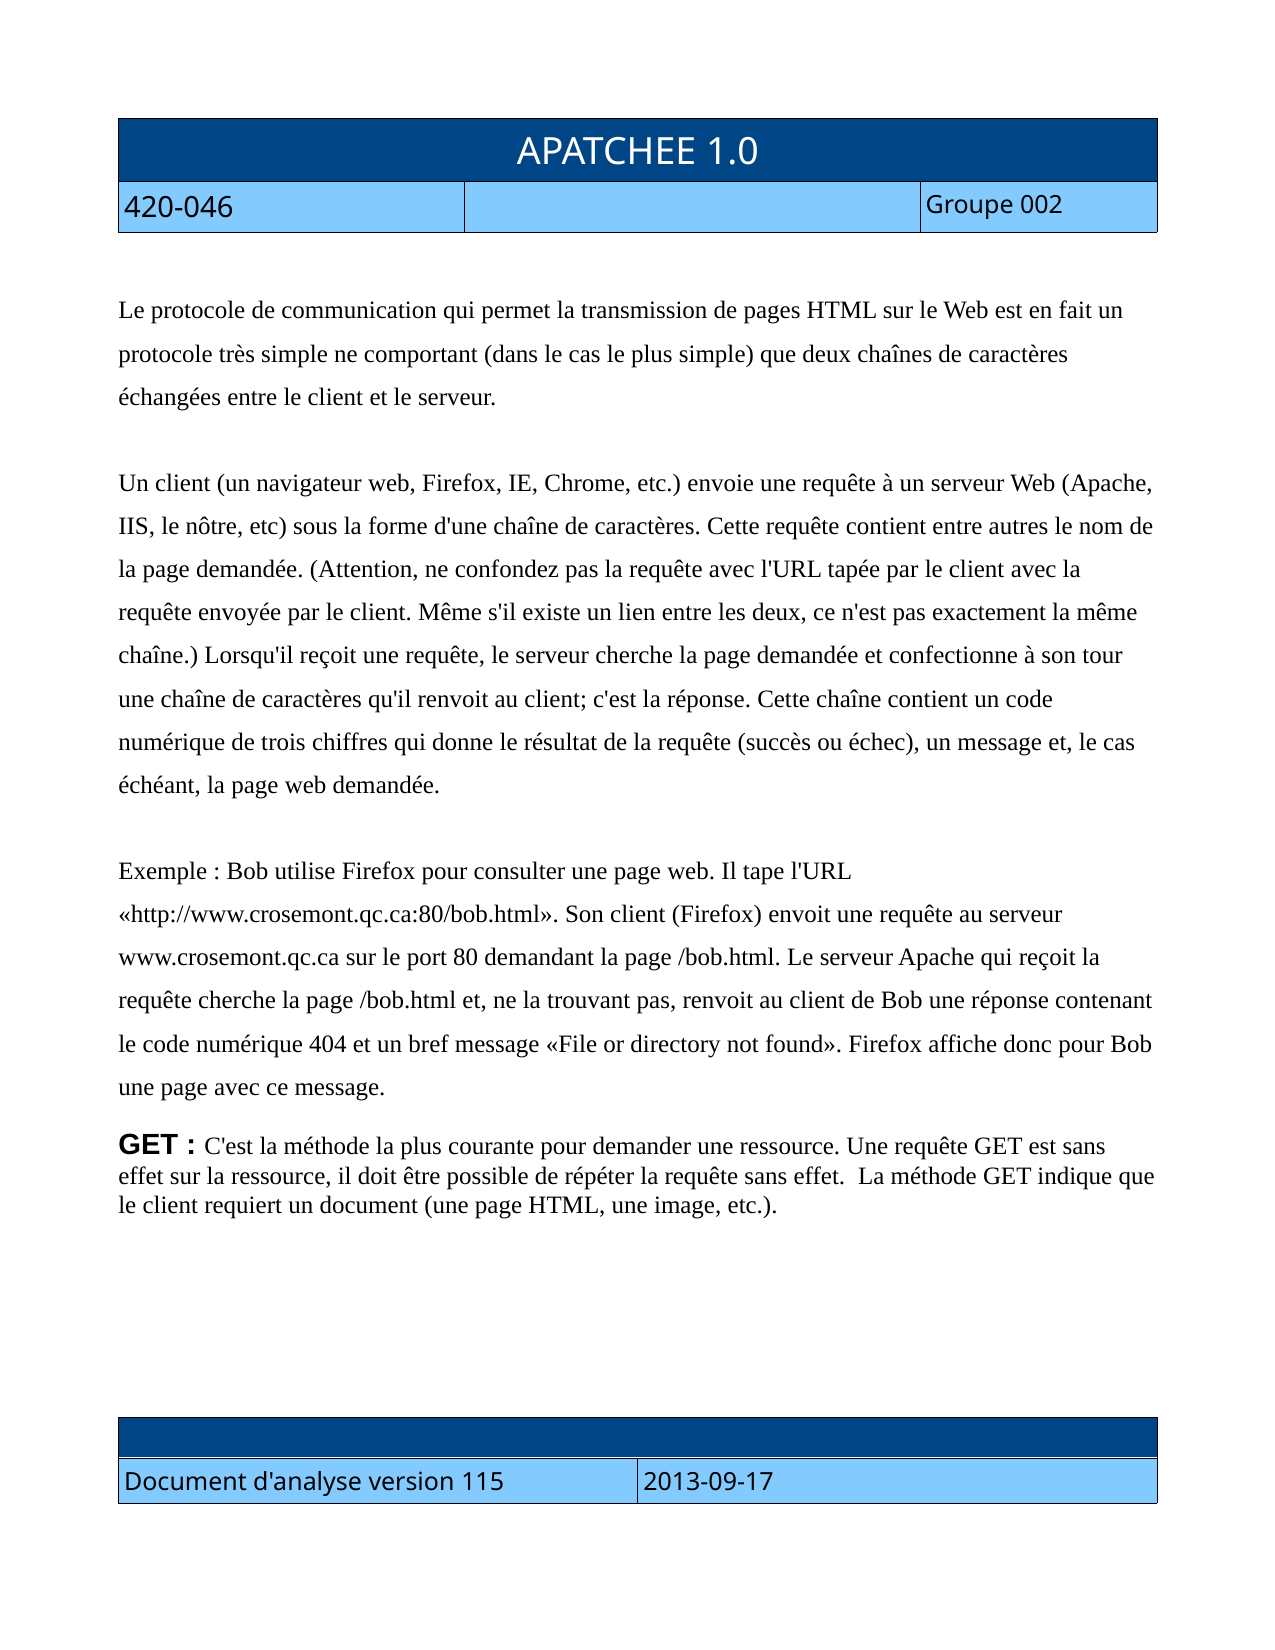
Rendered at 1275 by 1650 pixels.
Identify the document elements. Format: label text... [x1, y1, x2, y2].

text GET : C'est la méthode la plus courante pour demander une ressource. Une requête GET est sans effet sur la ressource, il doit être possible de répéter la requête sans effet. La méthode GET indique que le client requiert un document (une page HTML, une image, etc.). [118, 1127, 1157, 1218]
text Le protocole de communication qui permet la transmission de pages HTML sur le Web est en fait un protocole très simple ne comportant (dans le cas le plus simple) que deux chaînes de caractères échangées entre le client et le serveur. Un client (un navigateur web, Firefox, IE, Chrome, etc.) envoie une requête à un serveur Web (Apache, IIS, le nôtre, etc) sous la forme d'une chaîne de caractères. Cette requête contient entre autres le nom de la page demandée. (Attention, ne confondez pas la requête avec l'URL tapée par le client avec la requête envoyée par le client. Même s'il existe un lien entre les deux, ce n'est pas exactement la même chaîne.) Lorsqu'il reçoit une requête, le serveur cherche la page demandée et confectionne à son tour une chaîne de caractères qu'il renvoit au client; c'est la réponse. Cette chaîne contient un code numérique de trois chiffres qui donne le résultat de la requête (succès ou échec), un message et, le cas échéant, la page web demandée. Exemple : Bob utilise Firefox pour consulter une page web. Il tape l'URL «http://www.crosemont.qc.ca:80/bob.html». Son client (Firefox) envoit une requête au serveur www.crosemont.qc.ca sur le port 80 demandant la page /bob.html. Le serveur Apache qui reçoit la requête cherche la page /bob.html et, ne la trouvant pas, renvoit au client de Bob une réponse contenant le code numérique 404 et un bref message «File or directory not found». Firefox affiche donc pour Bob une page avec ce message. [118, 296, 1157, 1101]
